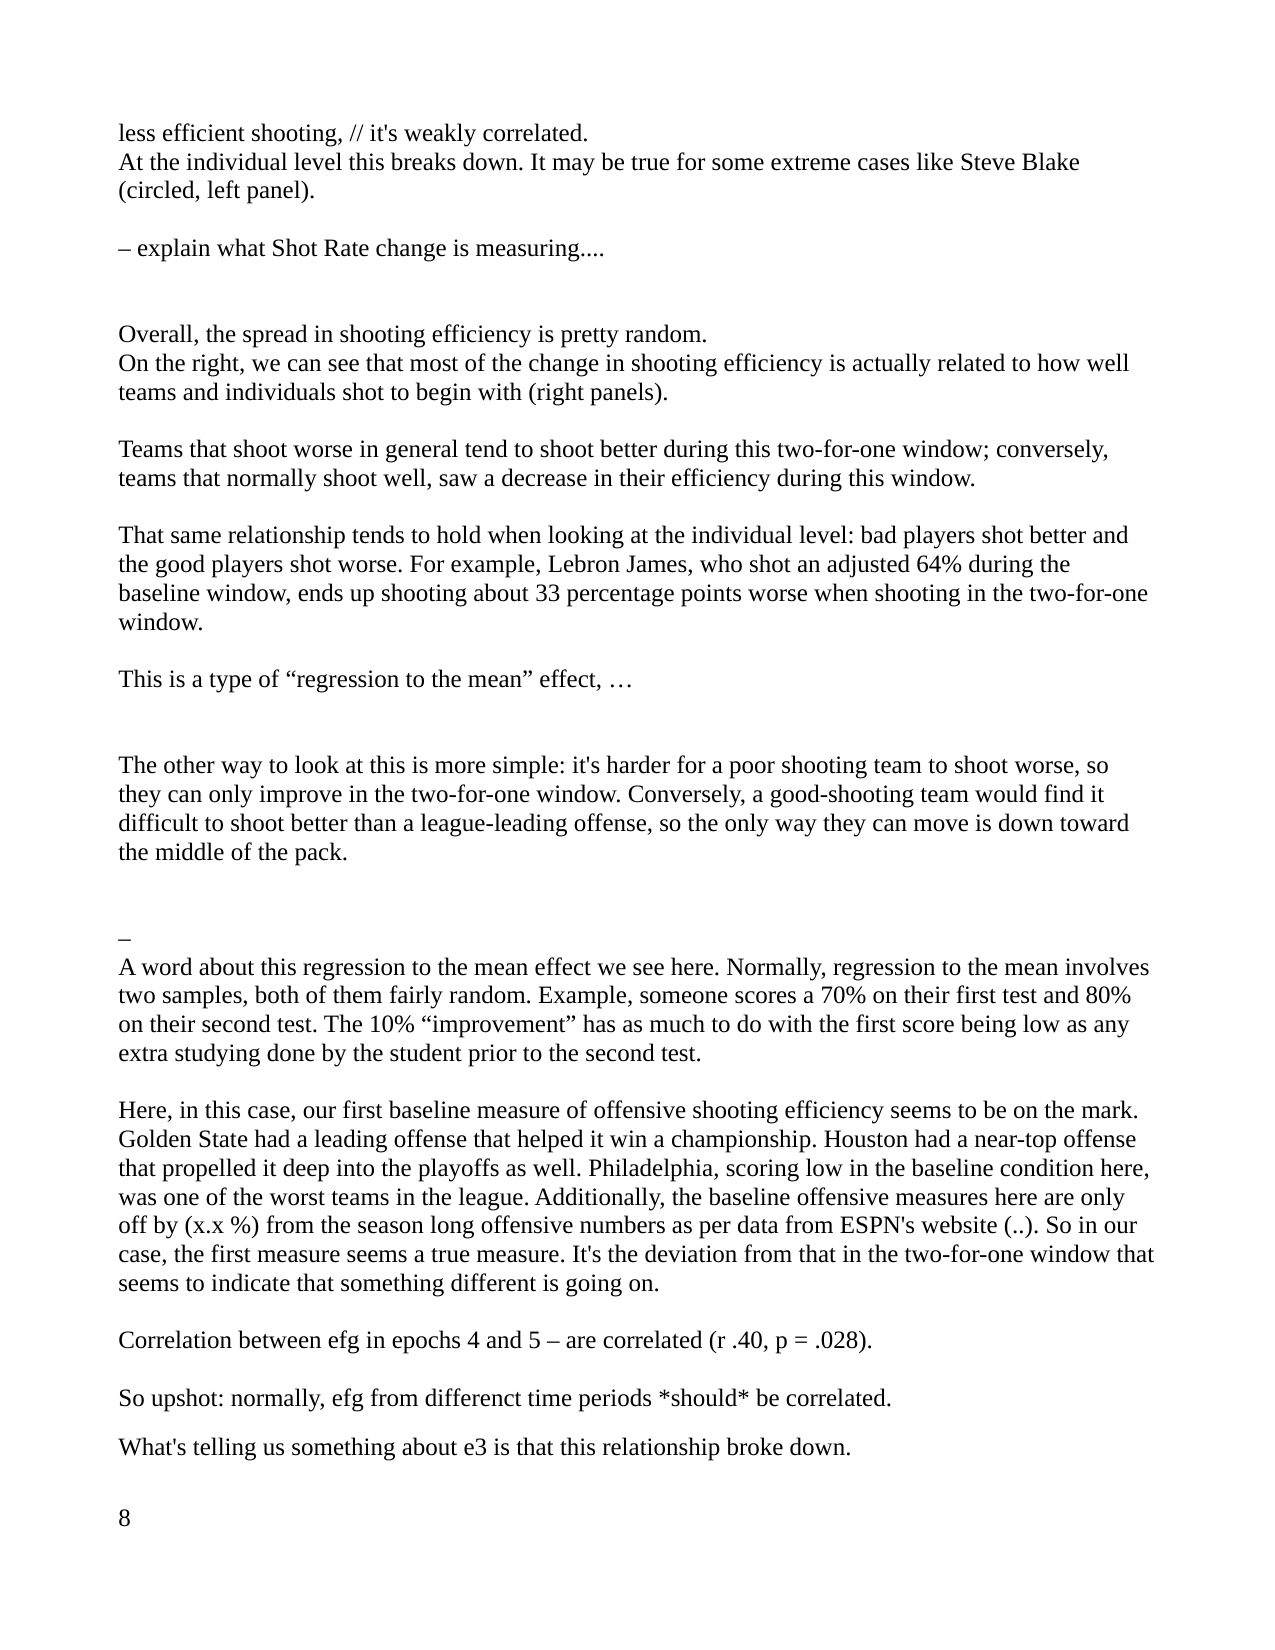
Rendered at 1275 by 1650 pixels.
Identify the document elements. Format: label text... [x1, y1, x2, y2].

text less efficient shooting, // it's weakly correlated. [118, 118, 1157, 147]
text Overall, the spread in shooting efficiency is pretty random. [118, 319, 1157, 348]
text The other way to look at this is more simple: it's harder for a poor shooting team to shoot worse, so they can only improve in the two-for-one window. Conversely, a good-shooting team would find it difficult to shoot better than a league-leading offense, so the only way they can move is down toward the middle of the pack. [118, 751, 1157, 866]
text This is a type of “regression to the mean” effect, … [118, 664, 1157, 693]
text Correlation between efg in epochs 4 and 5 – are correlated (r .40, p = .028). [118, 1326, 1157, 1354]
text Teams that shoot worse in general tend to shoot better during this two-for-one window; conversely, teams that normally shoot well, saw a decrease in their efficiency during this window. [118, 434, 1157, 492]
text – explain what Shot Rate change is measuring.... [118, 233, 1157, 262]
text A word about this regression to the mean effect we see here. Normally, regression to the mean involves two samples, both of them fairly random. Example, someone scores a 70% on their first test and 80% on their second test. The 10% “improvement” has as much to do with the first score being low as any extra studying done by the student prior to the second test. [118, 952, 1157, 1067]
text Here, in this case, our first baseline measure of offensive shooting efficiency seems to be on the mark. Golden State had a leading offense that helped it win a championship. Houston had a near-top offense that propelled it deep into the playoffs as well. Philadelphia, scoring low in the baseline condition here, was one of the worst teams in the league. Additionally, the baseline offensive measures here are only off by (x.x %) from the season long offensive numbers as per data from ESPN's website (..). So in our case, the first measure seems a true measure. It's the deviation from that in the two-for-one window that seems to indicate that something different is going on. [118, 1096, 1157, 1297]
text – [118, 923, 1157, 952]
text So upshot: normally, efg from differenct time periods *should* be correlated. [118, 1383, 1157, 1412]
text At the individual level this breaks down. It may be true for some extreme cases like Steve Blake (circled, left panel). [118, 147, 1157, 204]
text That same relationship tends to hold when looking at the individual level: bad players shot better and the good players shot worse. For example, Lebron James, who shot an adjusted 64% during the baseline window, ends up shooting about 33 percentage points worse when shooting in the two-for-one window. [118, 521, 1157, 636]
text On the right, we can see that most of the change in shooting efficiency is actually related to how well teams and individuals shot to begin with (right panels). [118, 348, 1157, 406]
text What's telling us something about e3 is that this relationship broke down. [118, 1432, 1157, 1461]
